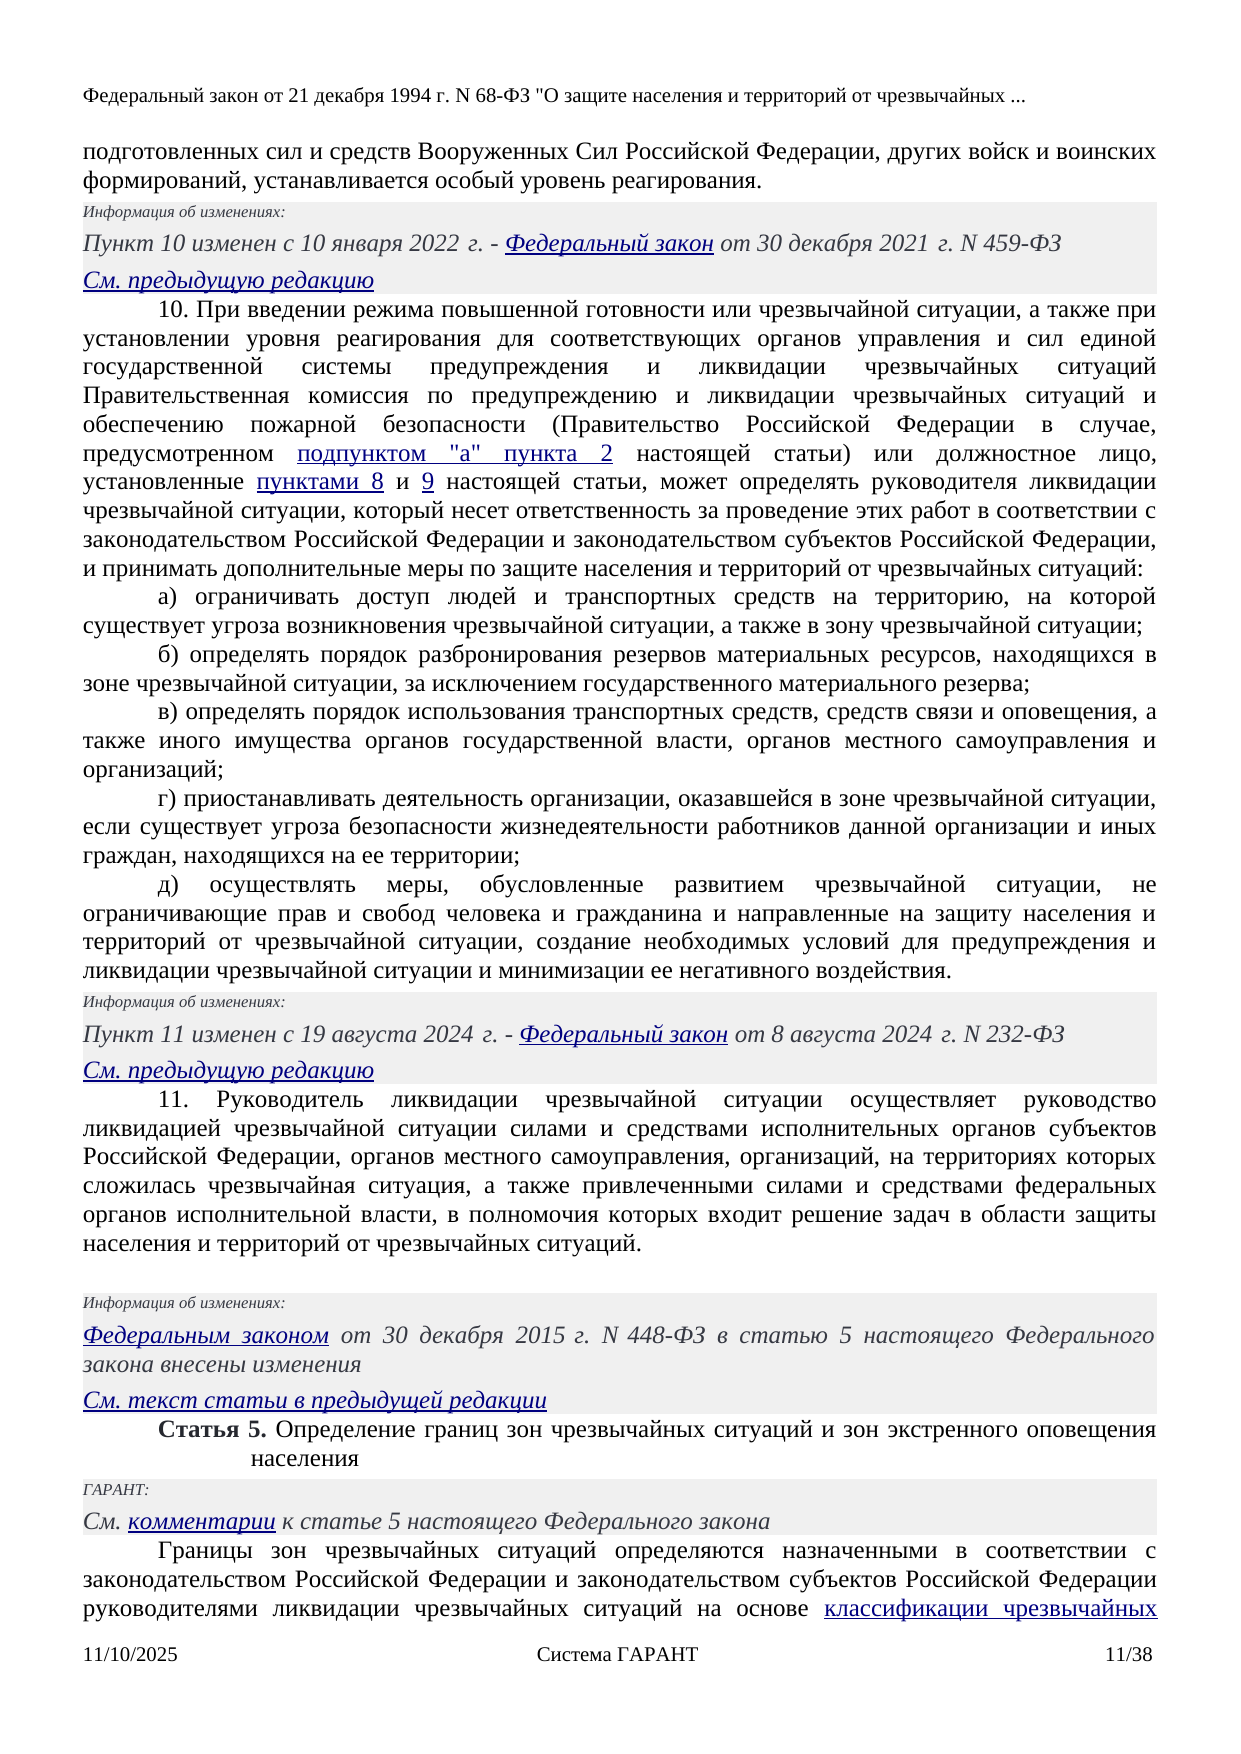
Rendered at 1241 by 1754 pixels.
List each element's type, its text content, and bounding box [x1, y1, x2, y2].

text 10. При введении режима повышенной готовности или чрезвычайной ситуации, а также при установлении уровня реагирования для соответствующих органов управления и сил единой государственной системы предупреждения и ликвидации чрезвычайных ситуаций Правительственная комиссия по предупреждению и ликвидации чрезвычайных ситуаций и обеспечению пожарной безопасности (Правительство Российской Федерации в случае, предусмотренном подпунктом "а" пункта 2 настоящей статьи) или должностное лицо, установленные пунктами 8 и 9 настоящей статьи, может определять руководителя ликвидации чрезвычайной ситуации, который несет ответственность за проведение этих работ в соответствии с законодательством Российской Федерации и законодательством субъектов Российской Федерации, и принимать дополнительные меры по защите населения и территорий от чрезвычайных ситуаций: [83, 294, 1157, 581]
text 11. Руководитель ликвидации чрезвычайной ситуации осуществляет руководство ликвидацией чрезвычайной ситуации силами и средствами исполнительных органов субъектов Российской Федерации, органов местного самоуправления, организаций, на территориях которых сложилась чрезвычайная ситуация, а также привлеченными силами и средствами федеральных органов исполнительной власти, в полномочия которых входит решение задач в области защиты населения и территорий от чрезвычайных ситуаций. [83, 1084, 1157, 1256]
text Границы зон чрезвычайных ситуаций определяются назначенными в соответствии с законодательством Российской Федерации и законодательством субъектов Российской Федерации руководителями ликвидации чрезвычайных ситуаций на основе классификации чрезвычайных [83, 1535, 1157, 1621]
text г) приостанавливать деятельность организации, оказавшейся в зоне чрезвычайной ситуации, если существует угроза безопасности жизнедеятельности работников данной организации и иных граждан, находящихся на ее территории; [83, 783, 1157, 869]
text См. текст статьи в предыдущей редакции [549, 1385, 1157, 1414]
text Информация об изменениях: [287, 1293, 1157, 1312]
text Информация об изменениях: [287, 992, 1157, 1011]
text Статья 5. Определение границ зон чрезвычайных ситуаций и зон экстренного оповещения населения [158, 1414, 1157, 1472]
text д) осуществлять меры, обусловленные развитием чрезвычайной ситуации, не ограничивающие прав и свобод человека и гражданина и направленные на защиту населения и территорий от чрезвычайной ситуации, создание необходимых условий для предупреждения и ликвидации чрезвычайной ситуации и минимизации ее негативного воздействия. [83, 869, 1157, 984]
text Информация об изменениях: [287, 202, 1157, 221]
text в) определять порядок использования транспортных средств, средств связи и оповещения, а также иного имущества органов государственной власти, органов местного самоуправления и организаций; [83, 696, 1157, 783]
text Пункт 10 изменен с 10 января 2022 г. - Федеральный закон от 30 декабря 2021 г. N 459-ФЗ [83, 228, 1157, 257]
text См. предыдущую редакцию [377, 1055, 1157, 1084]
text б) определять порядок разбронирования резервов материальных ресурсов, находящихся в зоне чрезвычайной ситуации, за исключением государственного материального резерва; [83, 639, 1157, 696]
text Пункт 11 изменен с 19 августа 2024 г. - Федеральный закон от 8 августа 2024 г. N 232-ФЗ [1067, 1019, 1157, 1047]
text ГАРАНТ: [151, 1479, 1157, 1498]
text См. предыдущую редакцию [377, 265, 1157, 294]
text Федеральным законом от 30 декабря 2015 г. N 448-ФЗ в статью 5 настоящего Федерального закона внесены изменения [364, 1320, 1157, 1377]
text подготовленных сил и средств Вооруженных Сил Российской Федерации, других войск и воинских формирований, устанавливается особый уровень реагирования. [83, 136, 1157, 194]
text См. комментарии к статье 5 настоящего Федерального закона [773, 1506, 1157, 1535]
text а) ограничивать доступ людей и транспортных средств на территорию, на которой существует угроза возникновения чрезвычайной ситуации, а также в зону чрезвычайной ситуации; [83, 581, 1157, 639]
